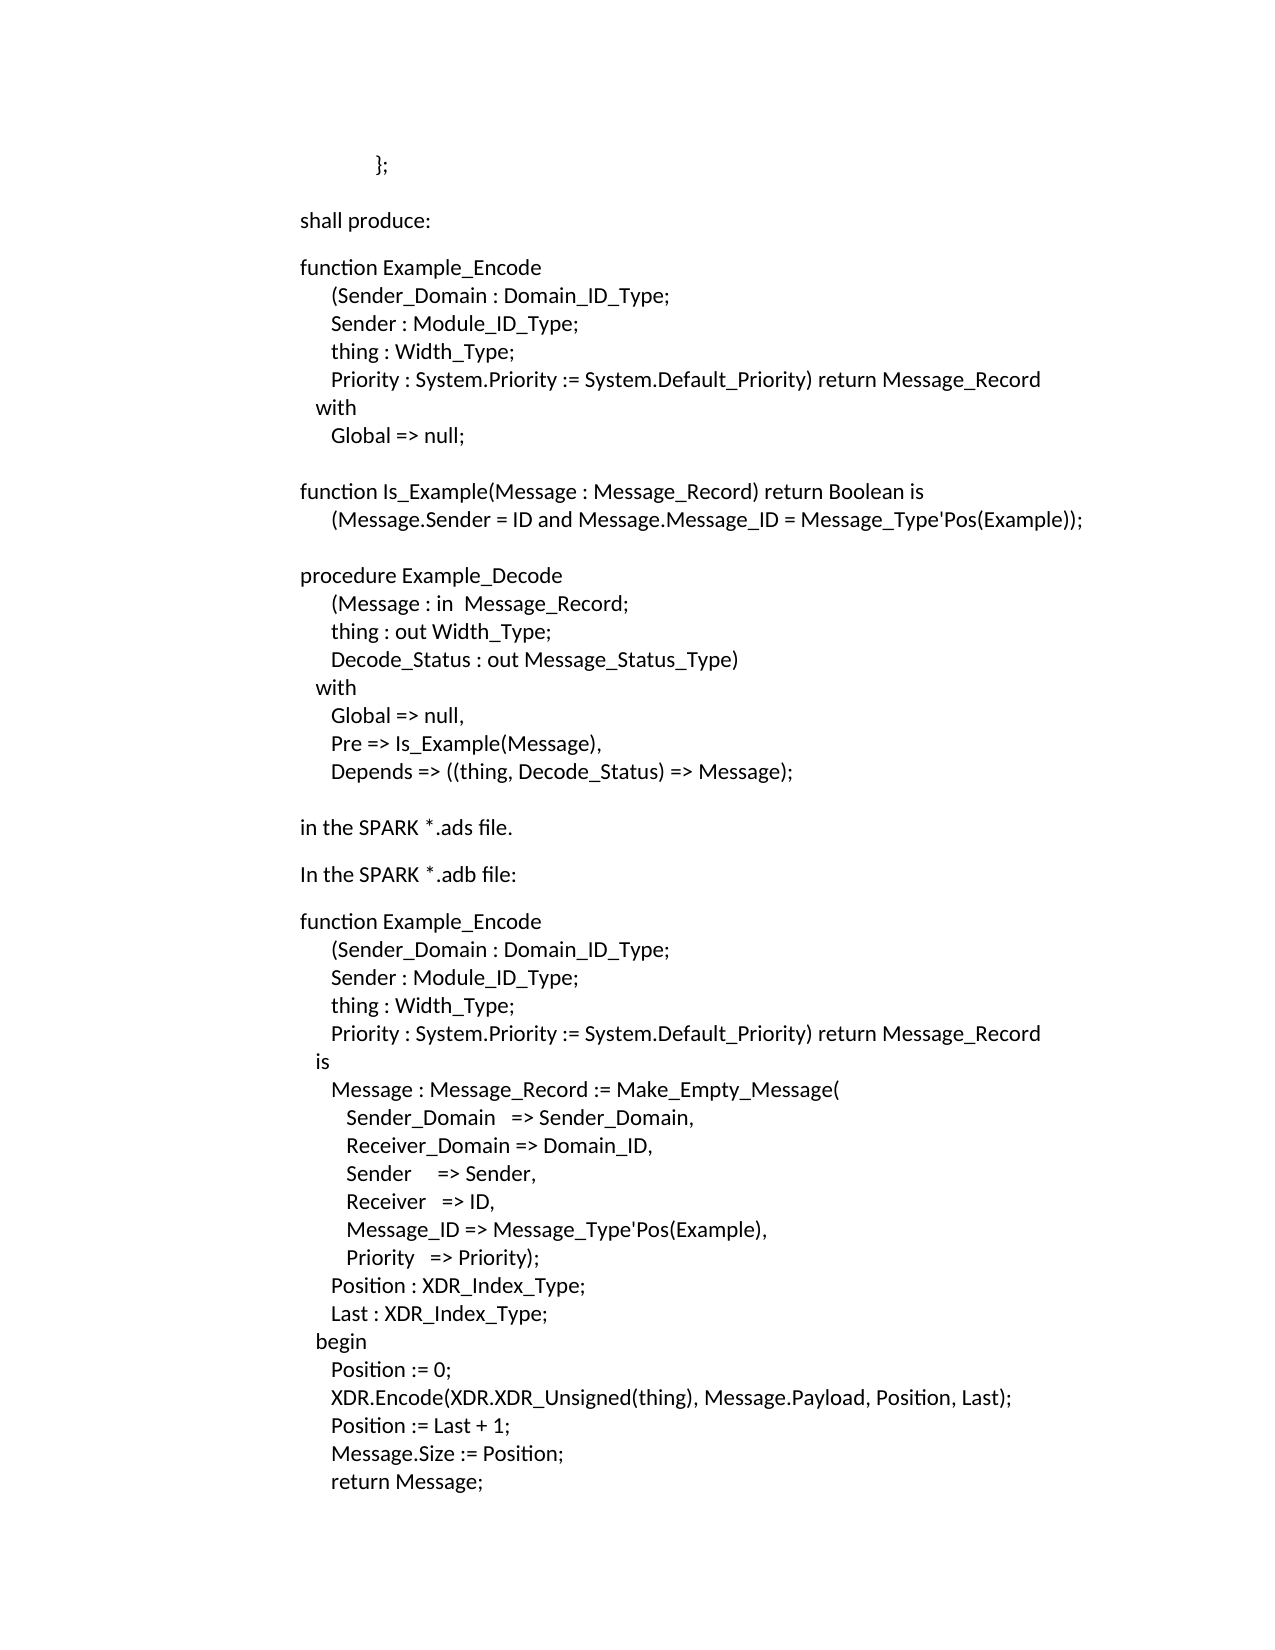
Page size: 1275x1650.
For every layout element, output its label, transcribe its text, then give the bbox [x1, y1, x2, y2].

text Last : XDR_Index_Type; [300, 1299, 1125, 1327]
text Message.Size := Position; [300, 1439, 1125, 1467]
text return Message; [300, 1467, 1125, 1496]
text function Example_Encode [300, 253, 1125, 281]
text with [300, 673, 1125, 701]
text Priority : System.Priority := System.Default_Priority) return Message_Record [300, 365, 1125, 393]
text Sender => Sender, [300, 1159, 1125, 1187]
text with [300, 393, 1125, 421]
text Position := 0; [300, 1355, 1125, 1383]
text is [300, 1047, 1125, 1075]
text XDR.Encode(XDR.XDR_Unsigned(thing), Message.Payload, Position, Last); [300, 1383, 1125, 1411]
text function Example_Encode [300, 907, 1125, 935]
text Message_ID => Message_Type'Pos(Example), [300, 1215, 1125, 1243]
text Receiver_Domain => Domain_ID, [300, 1131, 1125, 1159]
text Position := Last + 1; [300, 1411, 1125, 1439]
text Global => null, [300, 701, 1125, 729]
text Priority => Priority); [300, 1243, 1125, 1271]
text in the SPARK *.ads file. [225, 813, 1125, 841]
text Sender_Domain => Sender_Domain, [300, 1103, 1125, 1131]
text thing : out Width_Type; [300, 617, 1125, 645]
text Receiver => ID, [300, 1187, 1125, 1215]
text Message : Message_Record := Make_Empty_Message( [300, 1075, 1125, 1103]
text thing : Width_Type; [300, 337, 1125, 365]
text Global => null; [300, 421, 1125, 449]
text Priority : System.Priority := System.Default_Priority) return Message_Record [300, 1019, 1125, 1047]
text (Sender_Domain : Domain_ID_Type; [300, 281, 1125, 309]
text begin [300, 1327, 1125, 1355]
text (Sender_Domain : Domain_ID_Type; [300, 935, 1125, 963]
text Position : XDR_Index_Type; [300, 1271, 1125, 1299]
text }; [375, 150, 1125, 178]
text thing : Width_Type; [300, 991, 1125, 1019]
text (Message : in Message_Record; [300, 589, 1125, 617]
text Decode_Status : out Message_Status_Type) [300, 645, 1125, 673]
text function Is_Example(Message : Message_Record) return Boolean is [300, 477, 1125, 505]
text Sender : Module_ID_Type; [300, 309, 1125, 337]
text shall produce: [225, 206, 1125, 234]
text Sender : Module_ID_Type; [300, 963, 1125, 991]
text Depends => ((thing, Decode_Status) => Message); [300, 757, 1125, 785]
text In the SPARK *.adb file: [225, 860, 1125, 888]
text (Message.Sender = ID and Message.Message_ID = Message_Type'Pos(Example)); [300, 505, 1125, 533]
text procedure Example_Decode [300, 561, 1125, 589]
text Pre => Is_Example(Message), [300, 729, 1125, 757]
